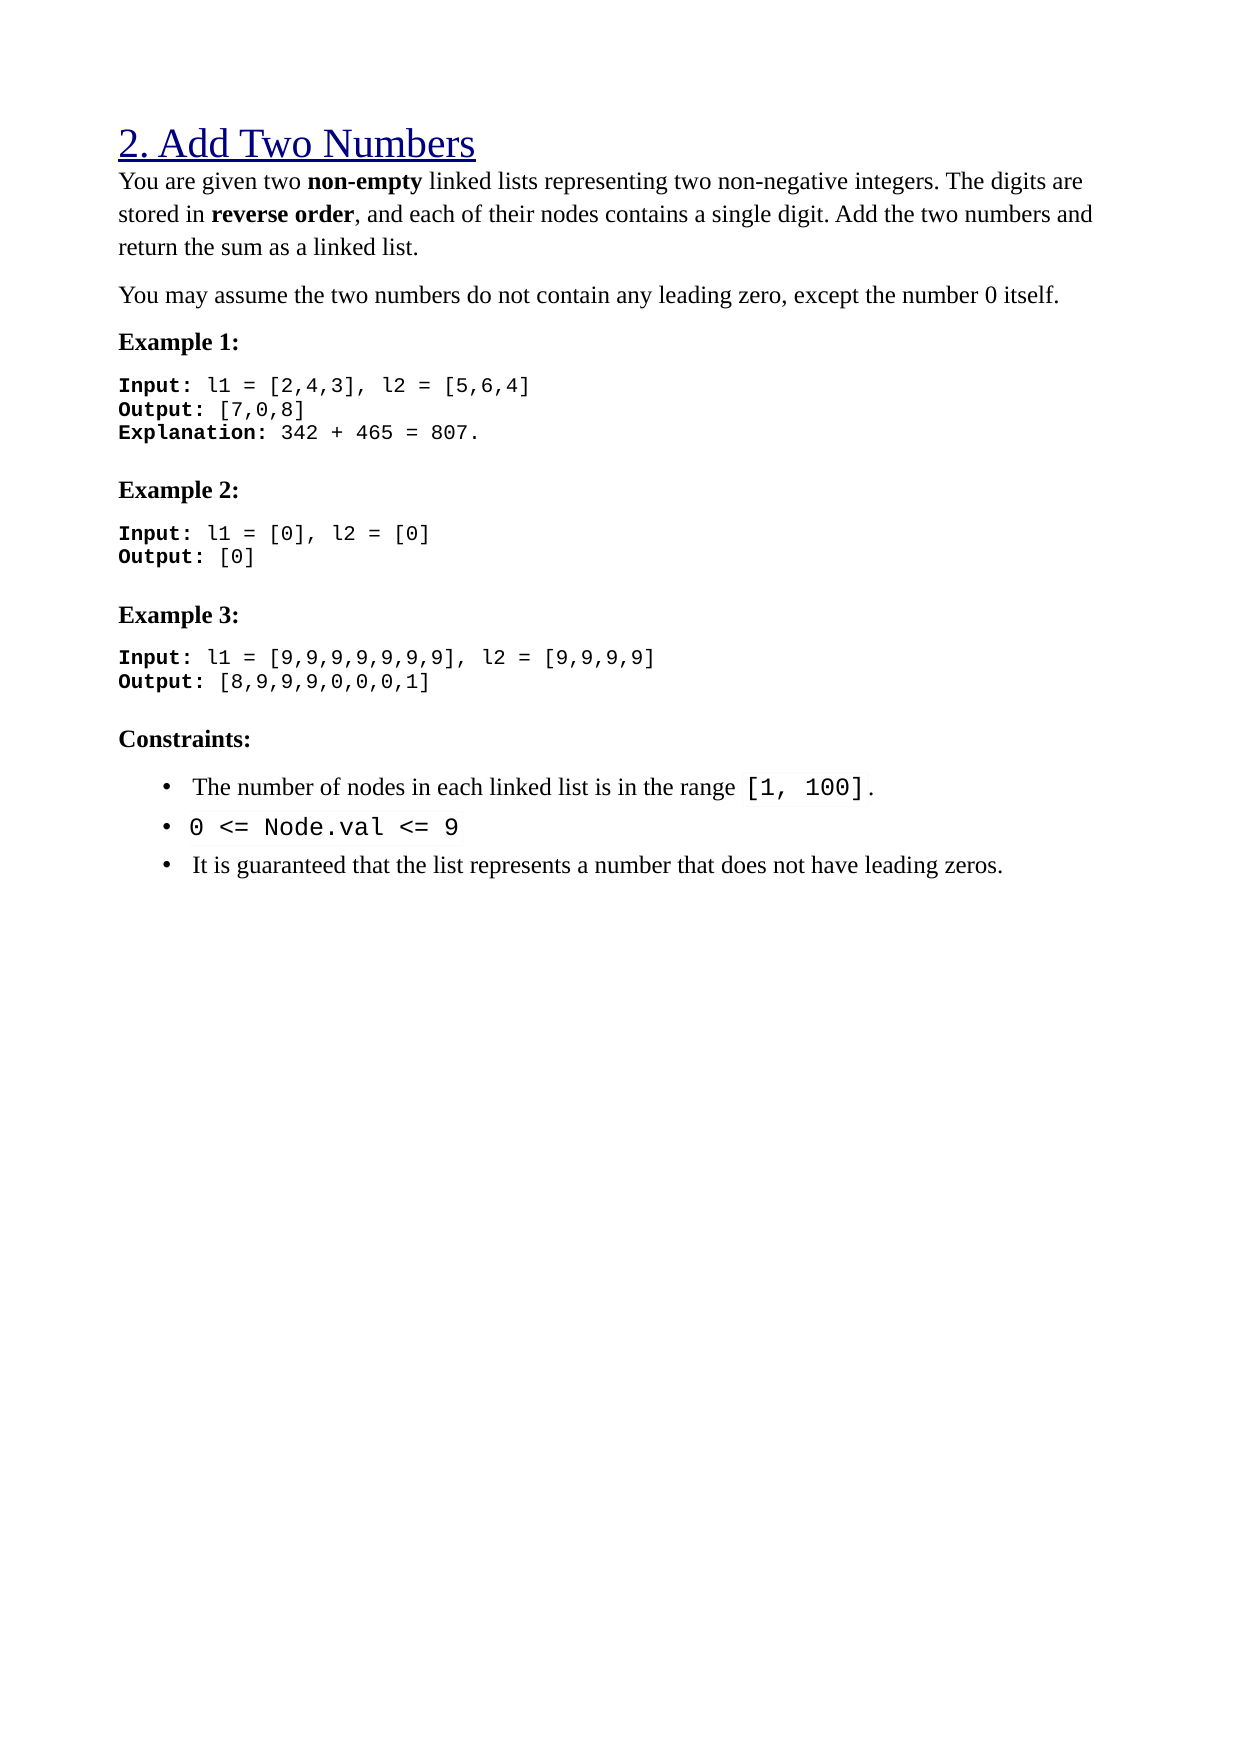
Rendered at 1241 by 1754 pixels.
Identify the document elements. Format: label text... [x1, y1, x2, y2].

list The number of nodes in each linked list is in the range [1, 100]. [162, 772, 742, 806]
list [463, 811, 1122, 846]
text Input: l1 = [2,4,3], l2 = [5,6,4] [118, 375, 1122, 398]
text Output: [0] [118, 547, 1122, 570]
text Constraints: [118, 724, 1122, 753]
text 2. Add Two Numbers [118, 118, 1122, 166]
text Output: [8,9,9,9,0,0,0,1] [118, 671, 1122, 694]
text Example 3: [118, 600, 1122, 628]
list The number of nodes in each linked list is in the range [1, 100]. [743, 773, 868, 806]
text You may assume the two numbers do not contain any leading zero, except the number 0 itself. [118, 280, 1122, 308]
text Example 1: [118, 327, 1122, 356]
list It is guaranteed that the list represents a number that does not have leading zeros. [162, 851, 1122, 879]
text Input: l1 = [9,9,9,9,9,9,9], l2 = [9,9,9,9] [118, 647, 1122, 671]
text Input: l1 = [0], l2 = [0] [118, 523, 1122, 547]
text Example 2: [118, 475, 1122, 504]
text Explanation: 342 + 465 = 807. [118, 422, 1122, 446]
text You are given two non-empty linked lists representing two non-negative integers. The digits are stored in reverse order, and each of their nodes contains a single digit. Add the two numbers and return the sum as a linked list. [118, 166, 1122, 261]
list The number of nodes in each linked list is in the range [1, 100]. [869, 772, 1122, 806]
list 0 <= Node.val <= 9 [162, 811, 462, 846]
text Output: [7,0,8] [118, 398, 1122, 422]
